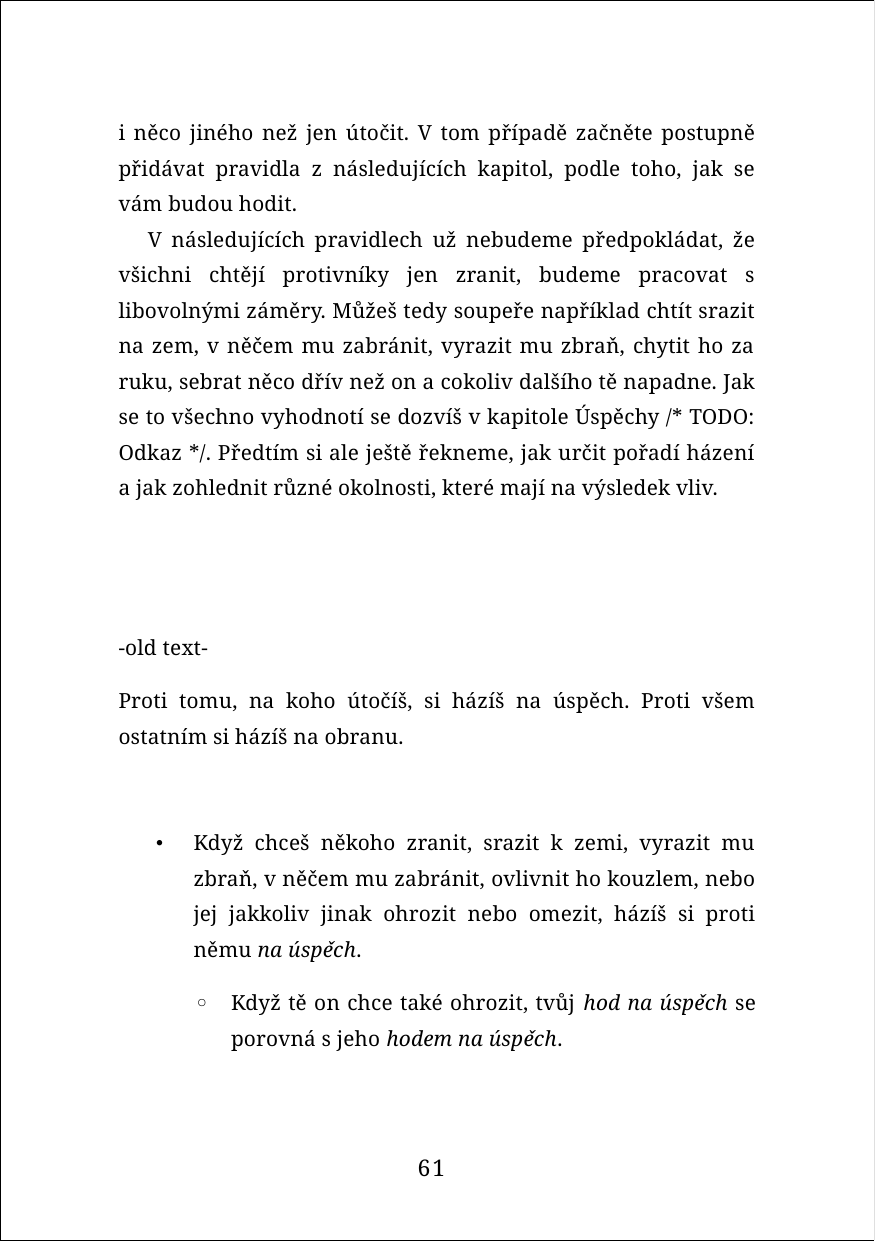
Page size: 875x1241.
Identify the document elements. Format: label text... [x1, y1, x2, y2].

text Proti tomu, na koho útočíš, si házíš na úspěch. Proti všem ostatním si házíš na obranu. [118, 686, 756, 750]
text i něco jiného než jen útočit. V tom případě začněte postupně přidávat pravidla z následujících kapitol, podle toho, jak se vám budou hodit. V následujících pravidlech už nebudeme předpokládat, že všichni chtějí protivníky jen zranit, budeme pracovat s libovolnými záměry. Můžeš tedy soupeře například chtít srazit na zem, v něčem mu zabránit, vyrazit mu zbraň, chytit ho za ruku, sebrat něco dřív než on a cokoliv dalšího tě napadne. Jak se to všechno vyhodnotí se dozvíš v kapitole Úspěchy /* TODO: Odkaz */. Předtím si ale ještě řekneme, jak určit pořadí házení a jak zohlednit různé okolnosti, které mají na výsledek vliv. [118, 118, 756, 502]
list Když chceš někoho zranit, srazit k zemi, vyrazit mu zbraň, v něčem mu zabránit, ovlivnit ho kouzlem, nebo jej jakkoliv jinak ohrozit nebo omezit, házíš si proti němu na úspěch. [156, 828, 756, 963]
text -old text- [118, 633, 756, 662]
list Když tě on chce také ohrozit, tvůj hod na úspěch se porovná s jeho hodem na úspěch. [193, 988, 756, 1052]
